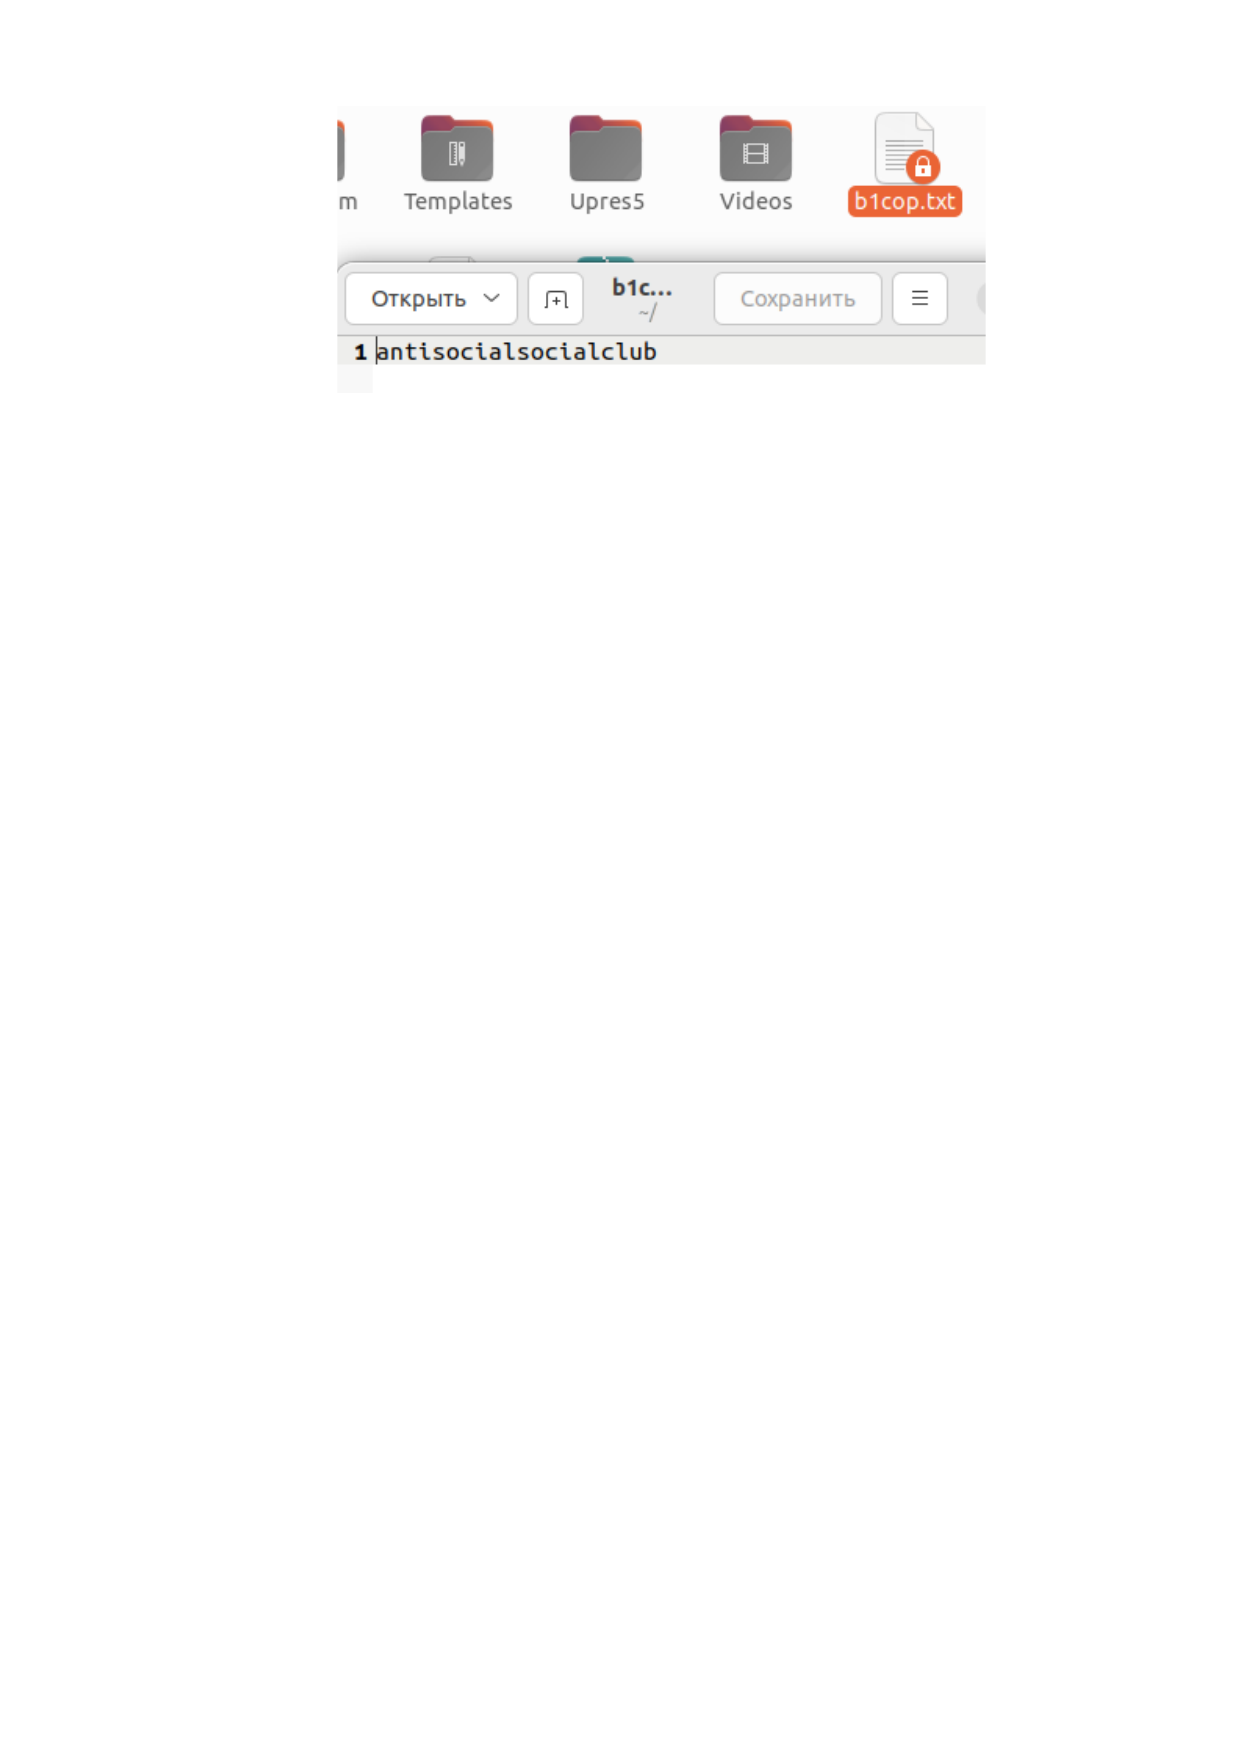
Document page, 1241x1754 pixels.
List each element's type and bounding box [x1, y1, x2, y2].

picture [337, 106, 986, 393]
